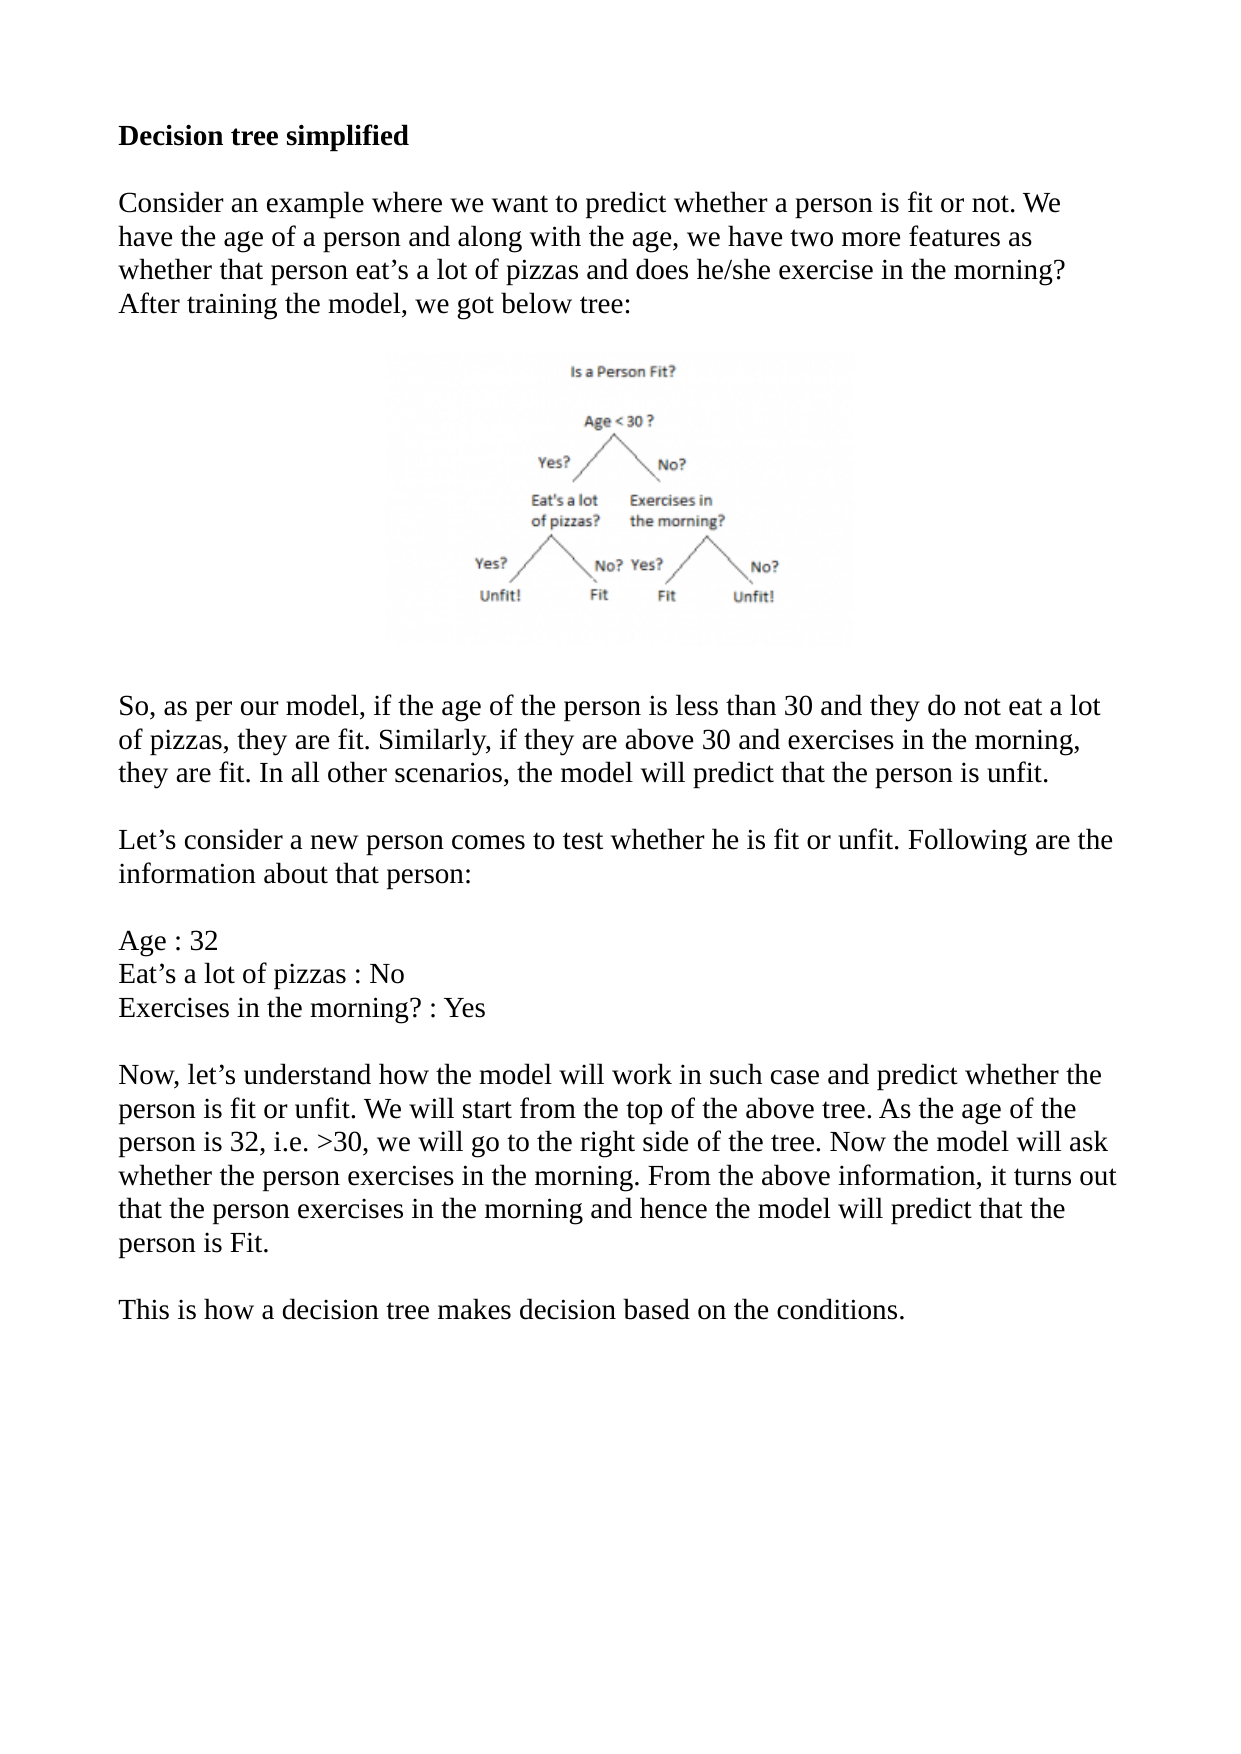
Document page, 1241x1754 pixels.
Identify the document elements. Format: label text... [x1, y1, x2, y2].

text Age : 32 [118, 923, 1122, 957]
text Now, let’s understand how the model will work in such case and predict whether the person is fit or unfit. We will start from the top of the above tree. As the age of the person is 32, i.e. >30, we will go to the right side of the tree. Now the model will ask whether the person exercises in the morning. From the above information, it turns out that the person exercises in the morning and hence the model will predict that the person is Fit. [118, 1057, 1122, 1258]
text So, as per our model, if the age of the person is less than 30 and they do not eat a lot of pizzas, they are fit. Similarly, if they are above 30 and exercises in the morning, they are fit. In all other scenarios, the model will predict that the person is unfit. [118, 688, 1122, 789]
text Let’s consider a new person comes to test whether he is fit or unfit. Following are the information about that person: [118, 822, 1122, 889]
text Decision tree simplified [118, 118, 1122, 152]
text Eat’s a lot of pizzas : No [118, 957, 1122, 990]
picture [385, 352, 855, 646]
text Exercises in the morning? : Yes [118, 990, 1122, 1024]
text Consider an example where we want to predict whether a person is fit or not. We have the age of a person and along with the age, we have two more features as whether that person eat’s a lot of pizzas and does he/she exercise in the morning? After training the model, we got below tree: [118, 185, 1122, 319]
text This is how a decision tree makes decision based on the conditions. [118, 1292, 1122, 1326]
